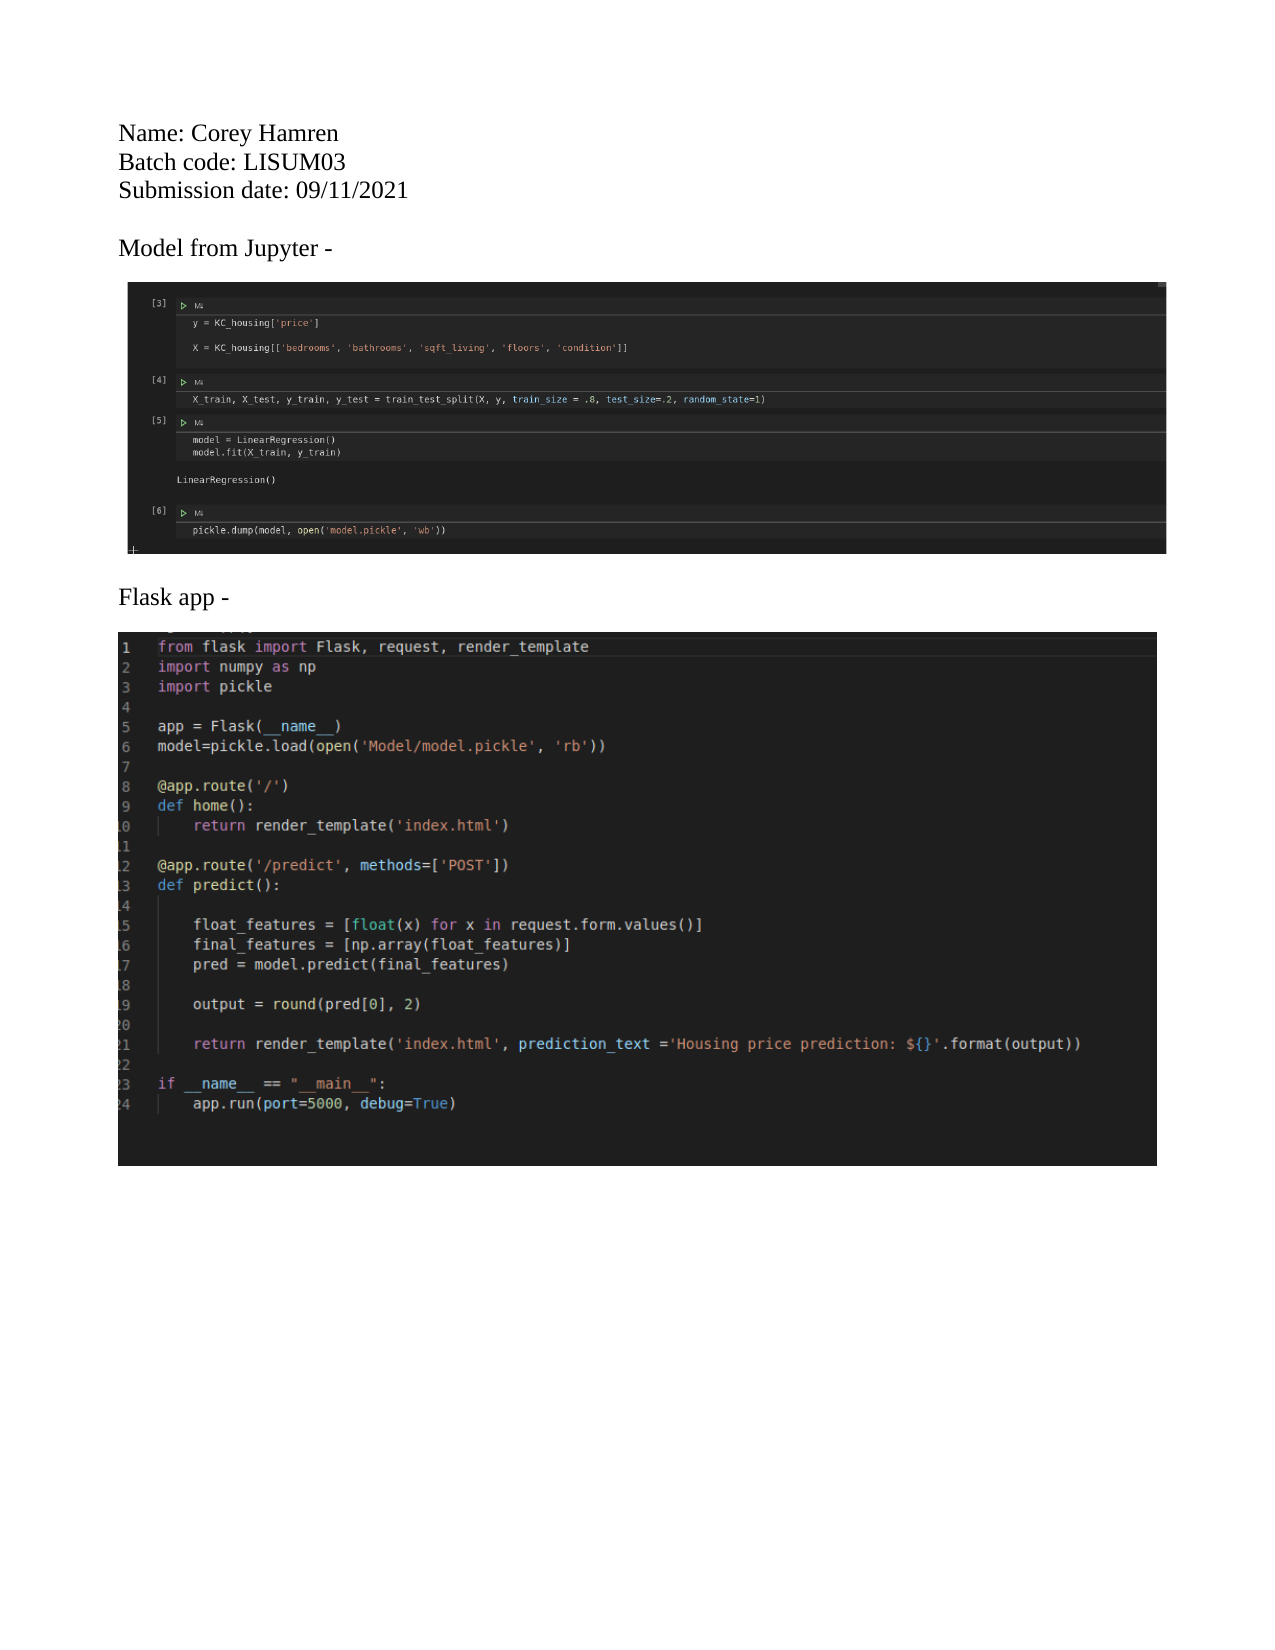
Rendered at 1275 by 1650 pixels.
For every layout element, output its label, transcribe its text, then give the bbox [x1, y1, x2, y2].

text Model from Jupyter - [118, 233, 1157, 262]
text Name: Corey Hamren [118, 118, 1157, 147]
picture [118, 632, 1157, 1166]
text Flask app - [118, 582, 1157, 611]
text Submission date: 09/11/2021 [118, 176, 1157, 204]
text Batch code: LISUM03 [118, 147, 1157, 176]
picture [127, 282, 1167, 554]
